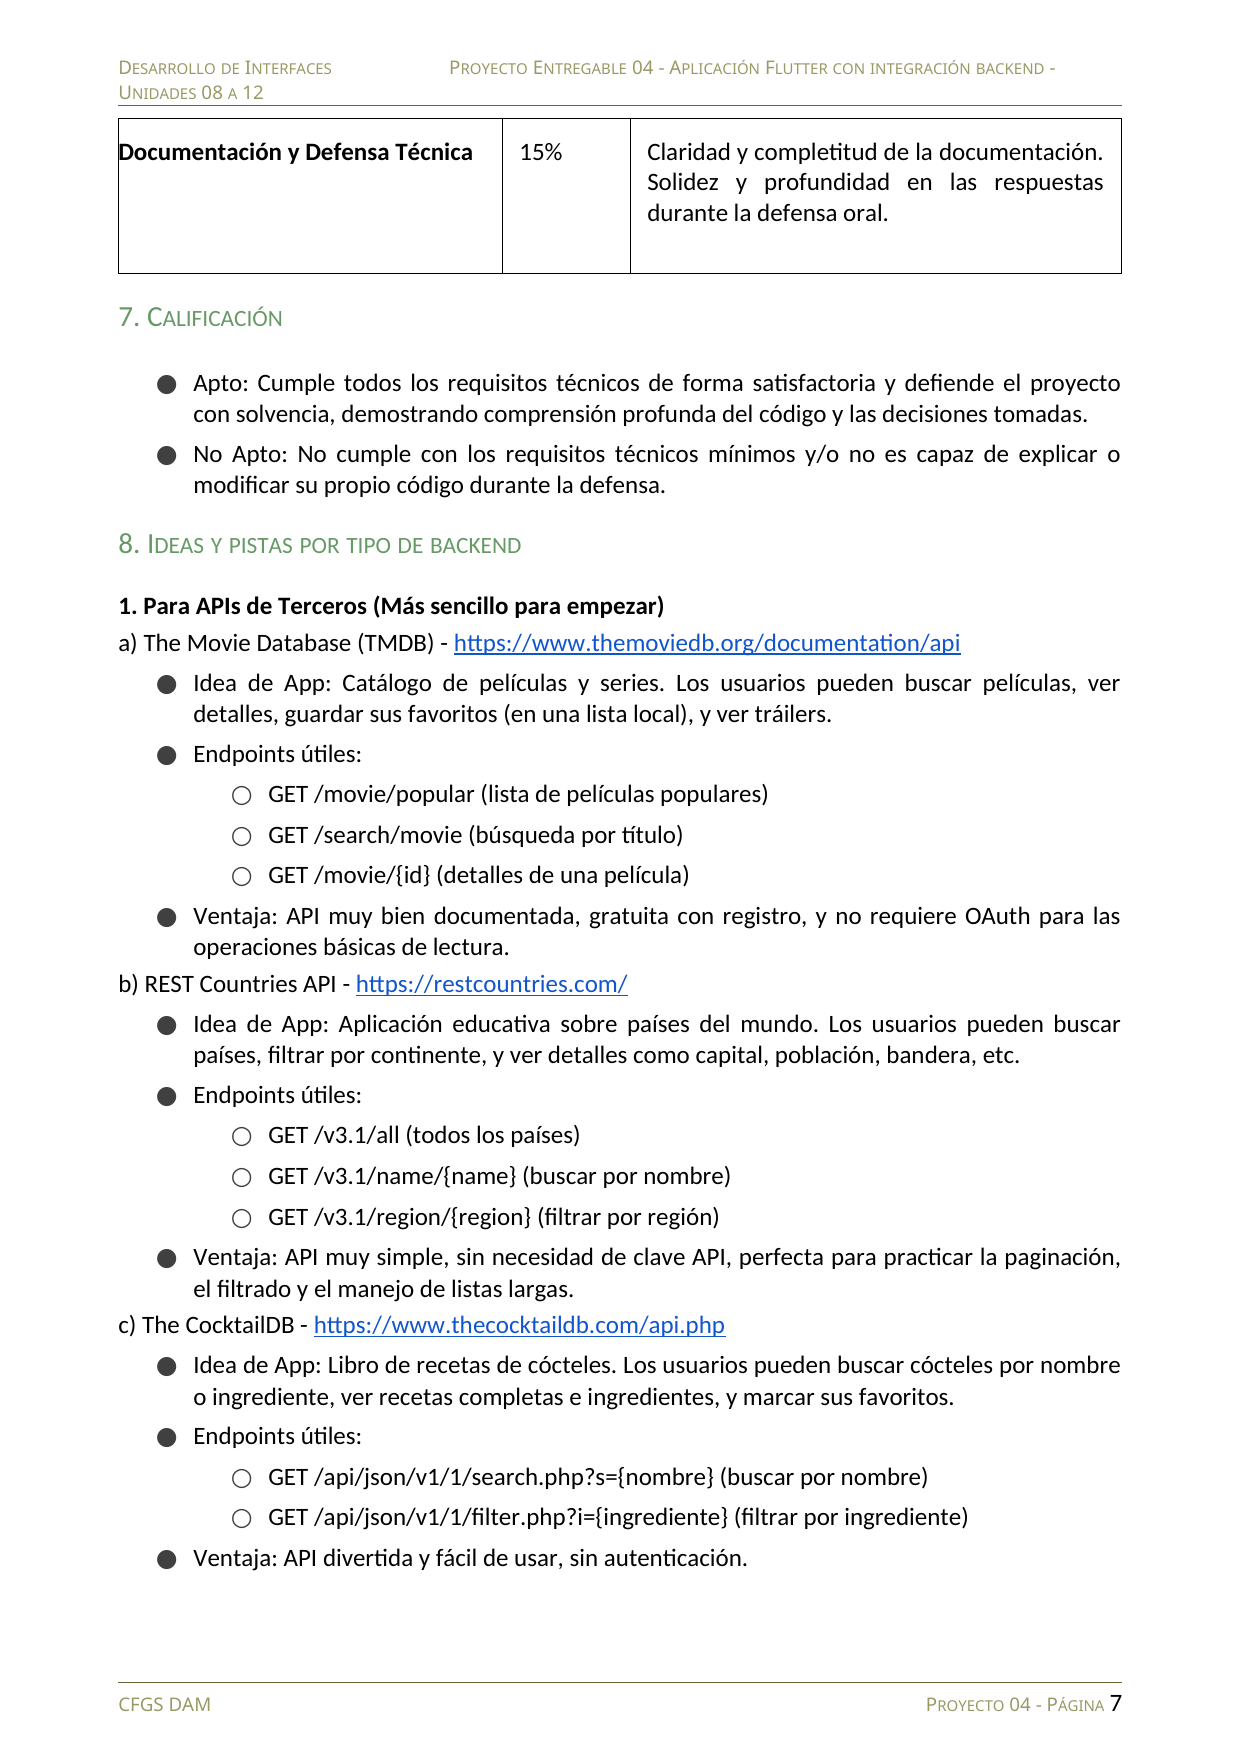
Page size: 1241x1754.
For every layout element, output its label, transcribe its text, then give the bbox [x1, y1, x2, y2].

list Endpoints útiles: [156, 735, 1122, 769]
list GET /search/movie (búsqueda por título) [231, 816, 1122, 851]
list No Apto: No cumple con los requisitos técnicos mínimos y/o no es capaz de explicar o modificar su propio código durante la defensa. [156, 435, 1122, 500]
list GET /movie/{id} (detalles de una película) [231, 857, 1122, 891]
table_cell Documentación y Defensa Técnica [119, 119, 502, 273]
list Apto: Cumple todos los requisitos técnicos de forma satisfactoria y defiende el proyecto con solvencia, demostrando comprensión profunda del código y las decisiones tomadas. [156, 364, 1122, 429]
list Ventaja: API muy simple, sin necesidad de clave API, perfecta para practicar la paginación, el filtrado y el manejo de listas largas. [156, 1239, 1122, 1303]
list Idea de App: Libro de recetas de cócteles. Los usuarios pueden buscar cócteles por nombre o ingrediente, ver recetas completas e ingredientes, y marcar sus favoritos. [156, 1347, 1122, 1411]
list GET /v3.1/name/{name} (buscar por nombre) [231, 1158, 1122, 1192]
subtitle 7. Calificación [118, 298, 1122, 334]
text a) The Movie Database (TMDB) - https://www.themoviedb.org/documentation/api [118, 627, 1122, 658]
list GET /v3.1/region/{region} (filtrar por región) [231, 1198, 1122, 1232]
text c) The CocktailDB - https://www.thecocktaildb.com/api.php [118, 1310, 1122, 1340]
text b) REST Countries API - https://restcountries.com/ [118, 968, 1122, 999]
list Ventaja: API divertida y fácil de usar, sin autenticación. [156, 1539, 1122, 1573]
list GET /api/json/v1/1/search.php?s={nombre} (buscar por nombre) [231, 1458, 1122, 1492]
list GET /movie/popular (lista de películas populares) [231, 776, 1122, 810]
list Endpoints útiles: [156, 1418, 1122, 1452]
list GET /v3.1/all (todos los países) [231, 1117, 1122, 1151]
list Endpoints útiles: [156, 1077, 1122, 1111]
text 1. Para APIs de Terceros (Más sencillo para empezar) [118, 590, 1122, 621]
table_cell Claridad y completitud de la documentación. Solidez y profundidad en las respuestas durante la defensa oral. [631, 119, 1121, 273]
list Idea de App: Catálogo de películas y series. Los usuarios pueden buscar películas, ver detalles, guardar sus favoritos (en una lista local), y ver tráilers. [156, 664, 1122, 729]
table_cell 15% [503, 119, 630, 273]
list Idea de App: Aplicación educativa sobre países del mundo. Los usuarios pueden buscar países, filtrar por continente, y ver detalles como capital, población, bandera, etc. [156, 1006, 1122, 1070]
list Ventaja: API muy bien documentada, gratuita con registro, y no requiere OAuth para las operaciones básicas de lectura. [156, 897, 1122, 962]
list GET /api/json/v1/1/filter.php?i={ingrediente} (filtrar por ingrediente) [231, 1499, 1122, 1533]
subtitle 8. Ideas y pistas por tipo de backend [118, 525, 1122, 560]
